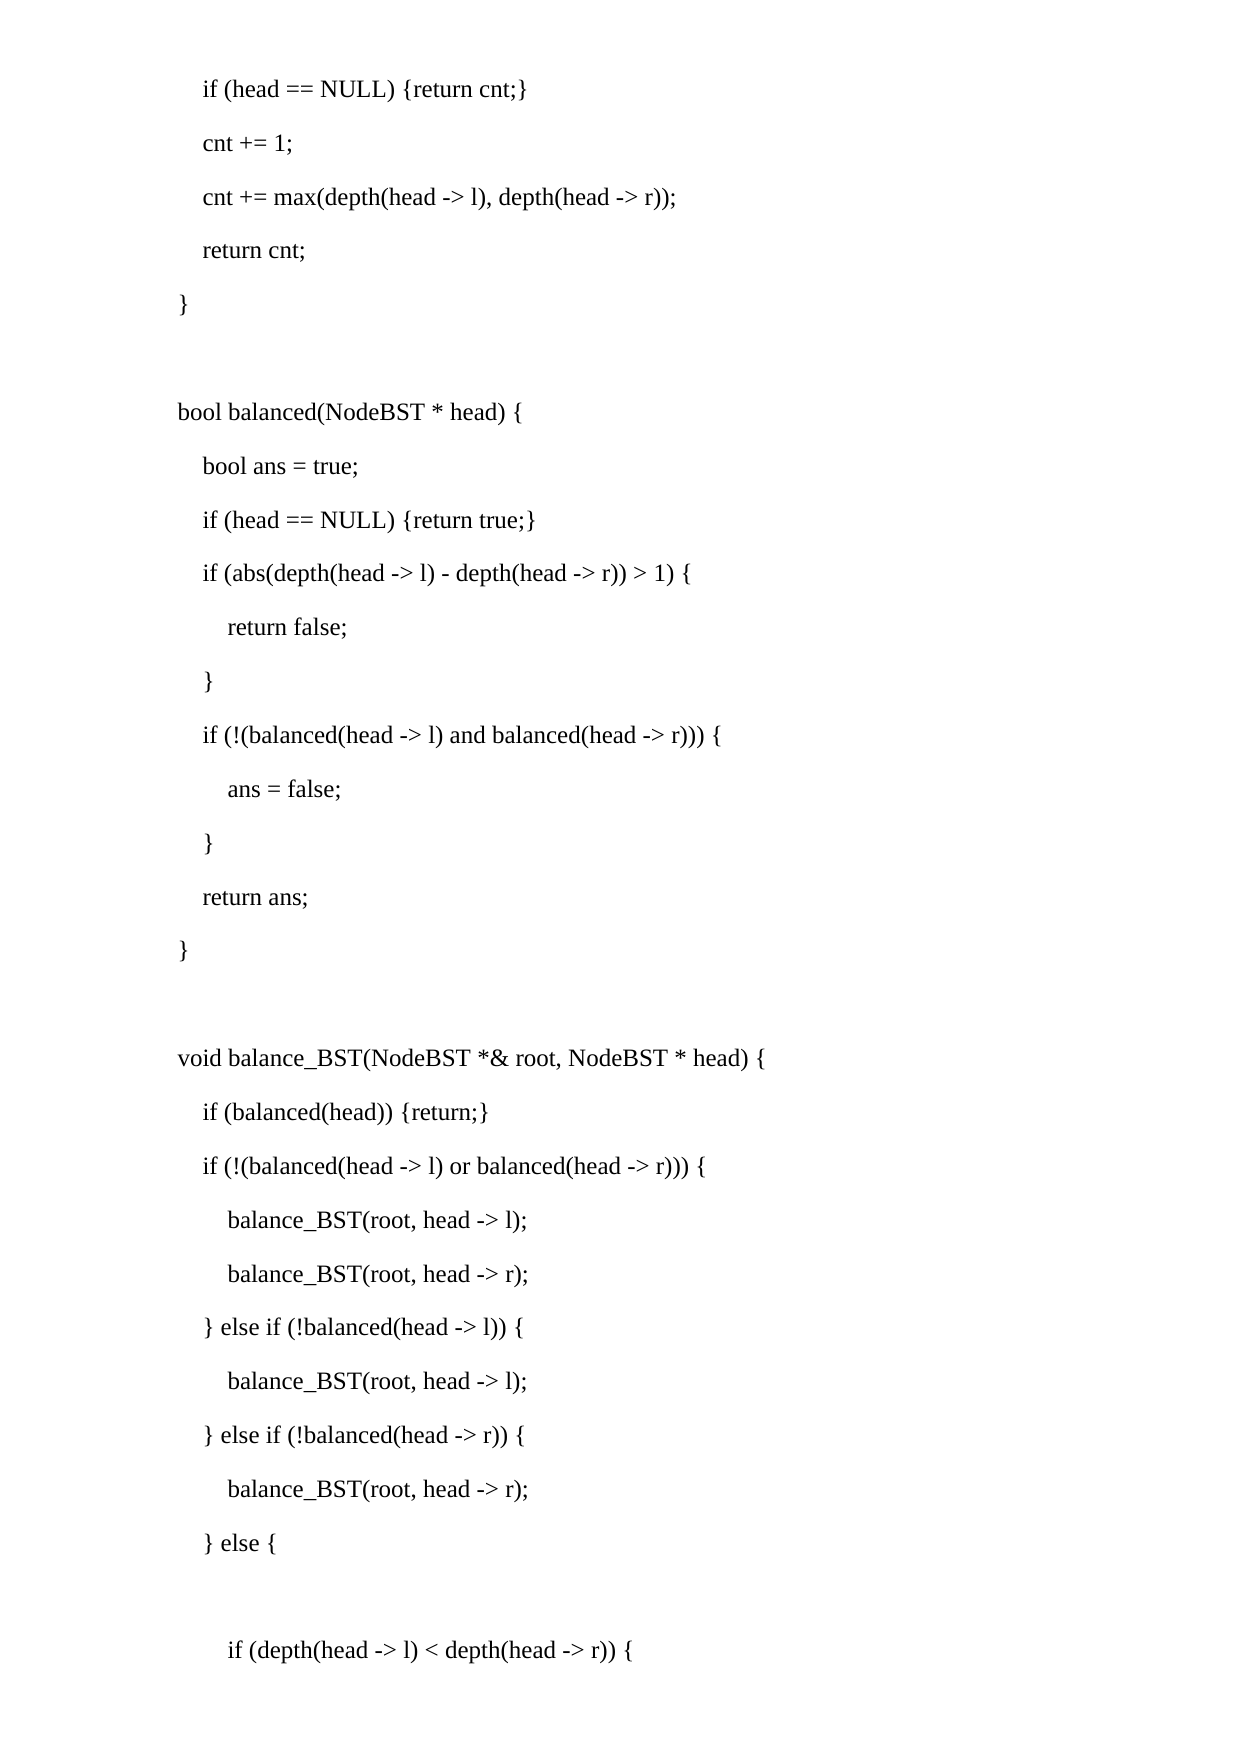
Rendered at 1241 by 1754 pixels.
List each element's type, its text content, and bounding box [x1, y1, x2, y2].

text } else if (!balanced(head -> l)) { [177, 1312, 1152, 1341]
text return false; [177, 612, 1152, 641]
text if (!(balanced(head -> l) or balanced(head -> r))) { [177, 1151, 1152, 1180]
text if (abs(depth(head -> l) - depth(head -> r)) > 1) { [177, 558, 1152, 587]
text if (!(balanced(head -> l) and balanced(head -> r))) { [177, 720, 1152, 749]
text return cnt; [177, 235, 1152, 264]
text if (head == NULL) {return true;} [177, 505, 1152, 533]
text } else if (!balanced(head -> r)) { [177, 1420, 1152, 1449]
text void balance_BST(NodeBST *& root, NodeBST * head) { [177, 1043, 1152, 1072]
text } [177, 666, 1152, 695]
text cnt += 1; [177, 128, 1152, 156]
text if (balanced(head)) {return;} [177, 1097, 1152, 1126]
text } [177, 936, 1152, 964]
text } else { [177, 1528, 1152, 1557]
text return ans; [177, 882, 1152, 910]
text bool ans = true; [177, 451, 1152, 479]
text if (head == NULL) {return cnt;} [177, 74, 1152, 103]
text balance_BST(root, head -> r); [177, 1259, 1152, 1287]
text balance_BST(root, head -> l); [177, 1366, 1152, 1395]
text balance_BST(root, head -> l); [177, 1205, 1152, 1233]
text if (depth(head -> l) < depth(head -> r)) { [177, 1636, 1152, 1664]
text } [177, 828, 1152, 857]
text } [177, 289, 1152, 318]
text ans = false; [177, 774, 1152, 803]
text balance_BST(root, head -> r); [177, 1474, 1152, 1503]
text cnt += max(depth(head -> l), depth(head -> r)); [177, 182, 1152, 210]
text bool balanced(NodeBST * head) { [177, 397, 1152, 426]
